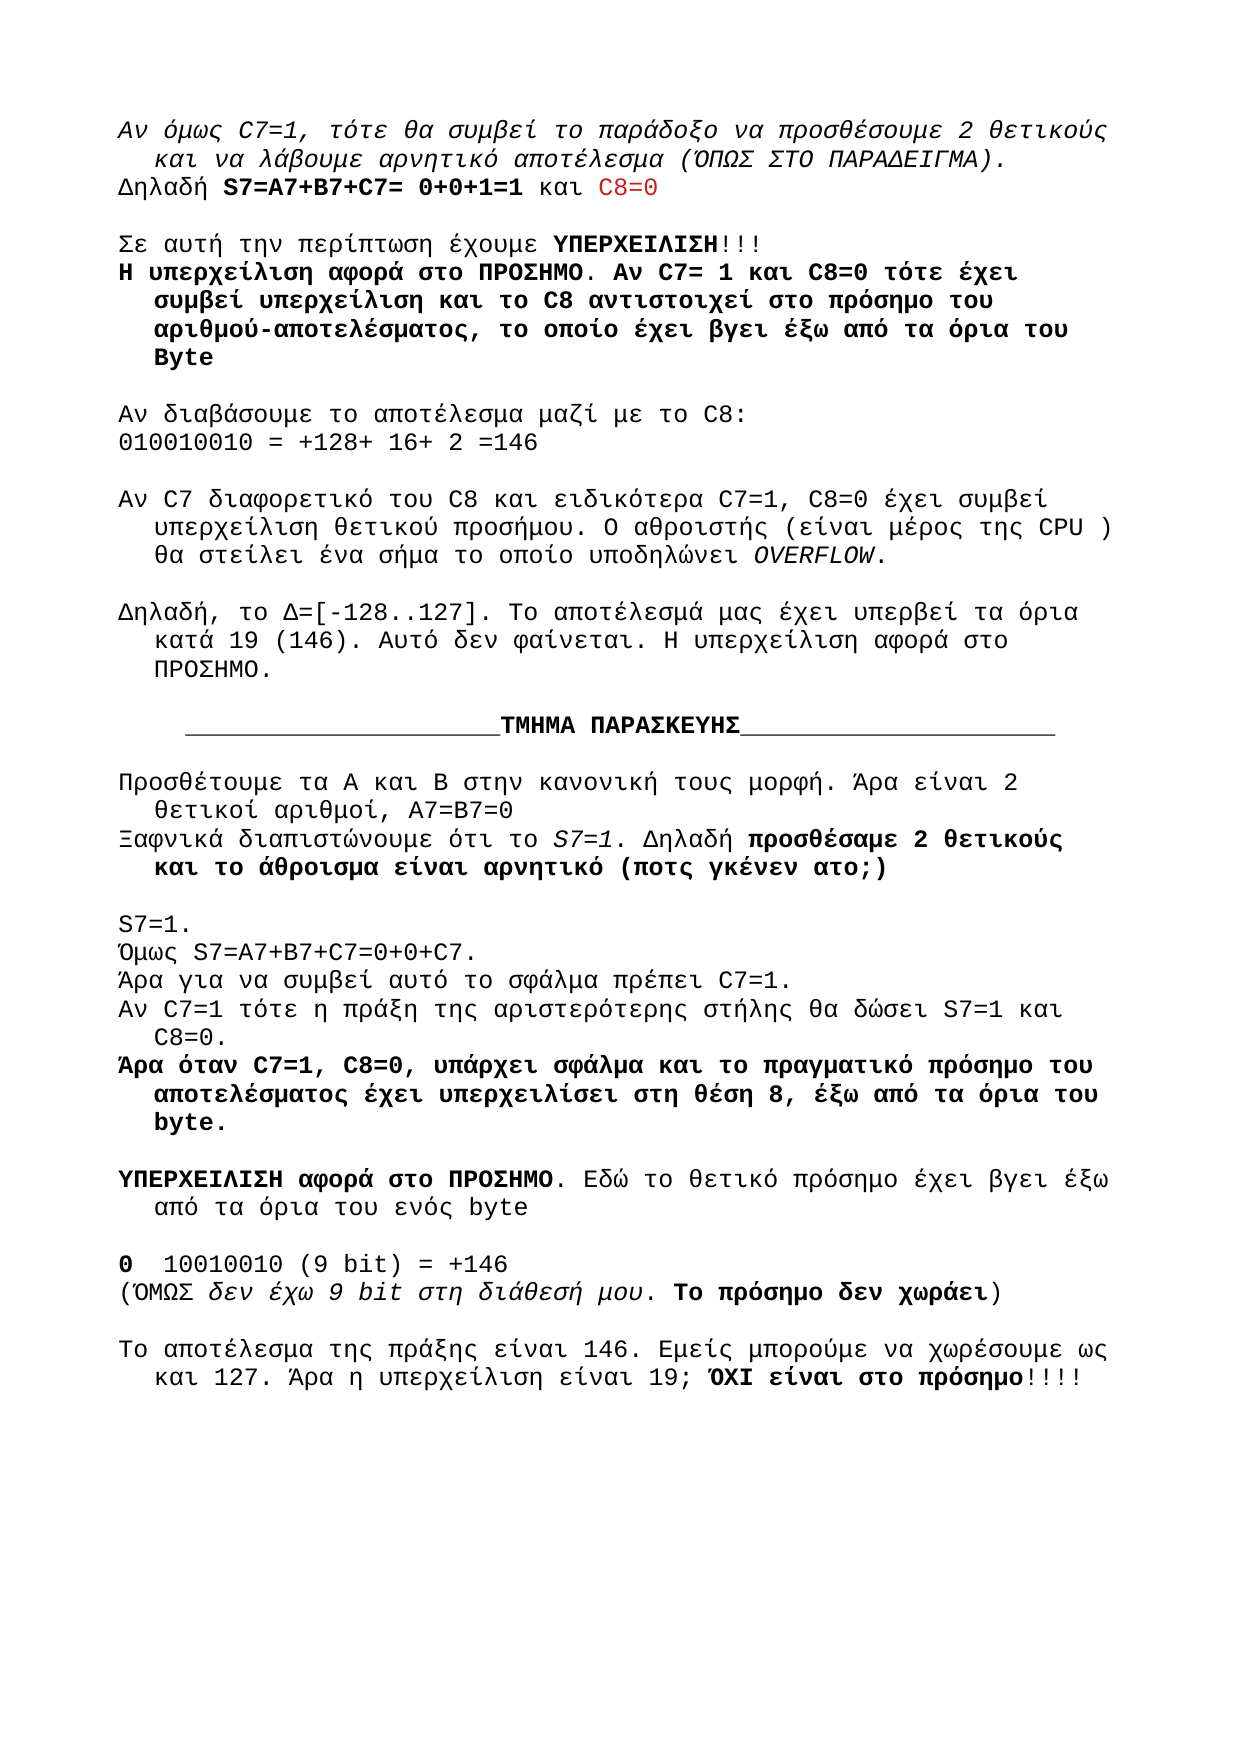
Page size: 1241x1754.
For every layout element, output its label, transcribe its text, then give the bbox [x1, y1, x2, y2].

text _____________________ΤΜΗΜΑ ΠΑΡΑΣΚΕΥΗΣ_____________________ [118, 713, 1122, 741]
text Ξαφνικά διαπιστώνουμε ότι το S7=1. Δηλαδή προσθέσαμε 2 θετικούς και το άθροισμα είναι αρνητικό (ποτς γκένεν ατο;) [118, 826, 1122, 883]
text Σε αυτή την περίπτωση έχουμε ΥΠΕΡΧΕΙΛΙΣΗ!!! [118, 231, 1122, 260]
text 0 10010010 (9 bit) = +146 [118, 1251, 1122, 1280]
text S7=1. [118, 911, 1122, 940]
text Αν διαβάσουμε το αποτέλεσμα μαζί με το C8: [118, 401, 1122, 430]
text Αν C7 διαφορετικό του C8 και ειδικότερα C7=1, C8=0 έχει συμβεί υπερχείλιση θετικού προσήμου. Ο αθροιστής (είναι μέρος της CPU ) θα στείλει ένα σήμα το οποίο υποδηλώνει OVERFLOW. [118, 486, 1122, 571]
text Αν όμως C7=1, τότε θα συμβεί το παράδοξο να προσθέσουμε 2 θετικούς και να λάβουμε αρνητικό αποτέλεσμα (ΌΠΩΣ ΣΤΟ ΠΑΡΑΔΕΙΓΜΑ). [118, 118, 1122, 175]
text Άρα για να συμβεί αυτό το σφάλμα πρέπει C7=1. [118, 968, 1122, 996]
text Η υπερχείλιση αφορά στο ΠΡΟΣΗΜΟ. Αν C7= 1 και C8=0 τότε έχει συμβεί υπερχείλιση και το C8 αντιστοιχεί στο πρόσημο του αριθμού-αποτελέσματος, το οποίο έχει βγει έξω από τα όρια του Byte [118, 260, 1122, 373]
text (ΌΜΩΣ δεν έχω 9 bit στη διάθεσή μου. Το πρόσημο δεν χωράει) [118, 1280, 1122, 1308]
text Άρα όταν C7=1, C8=0, υπάρχει σφάλμα και το πραγματικό πρόσημο του αποτελέσματος έχει υπερχειλίσει στη θέση 8, έξω από τα όρια του byte. [118, 1053, 1122, 1138]
text Προσθέτουμε τα Α και Β στην κανονική τους μορφή. Άρα είναι 2 θετικοί αριθμοί, Α7=Β7=0 [118, 770, 1122, 826]
text Αν C7=1 τότε η πράξη της αριστερότερης στήλης θα δώσει S7=1 και C8=0. [118, 996, 1122, 1053]
text Όμως S7=A7+B7+C7=0+0+C7. [118, 940, 1122, 968]
text Δηλαδή, το Δ=[-128..127]. Το αποτέλεσμά μας έχει υπερβεί τα όρια κατά 19 (146). Αυτό δεν φαίνεται. Η υπερχείλιση αφορά στο ΠΡΟΣΗΜΟ. [118, 600, 1122, 685]
text 010010010 = +128+ 16+ 2 =146 [118, 430, 1122, 458]
text Το αποτέλεσμα της πράξης είναι 146. Εμείς μπορούμε να χωρέσουμε ως και 127. Άρα η υπερχείλιση είναι 19; ΌΧΙ είναι στο πρόσημο!!!! [118, 1336, 1122, 1393]
text ΥΠΕΡΧΕΙΛΙΣΗ αφορά στο ΠΡΟΣΗΜΟ. Εδώ το θετικό πρόσημο έχει βγει έξω από τα όρια του ενός byte [118, 1166, 1122, 1223]
text Δηλαδή S7=A7+B7+C7= 0+0+1=1 και C8=0 [118, 175, 1122, 203]
